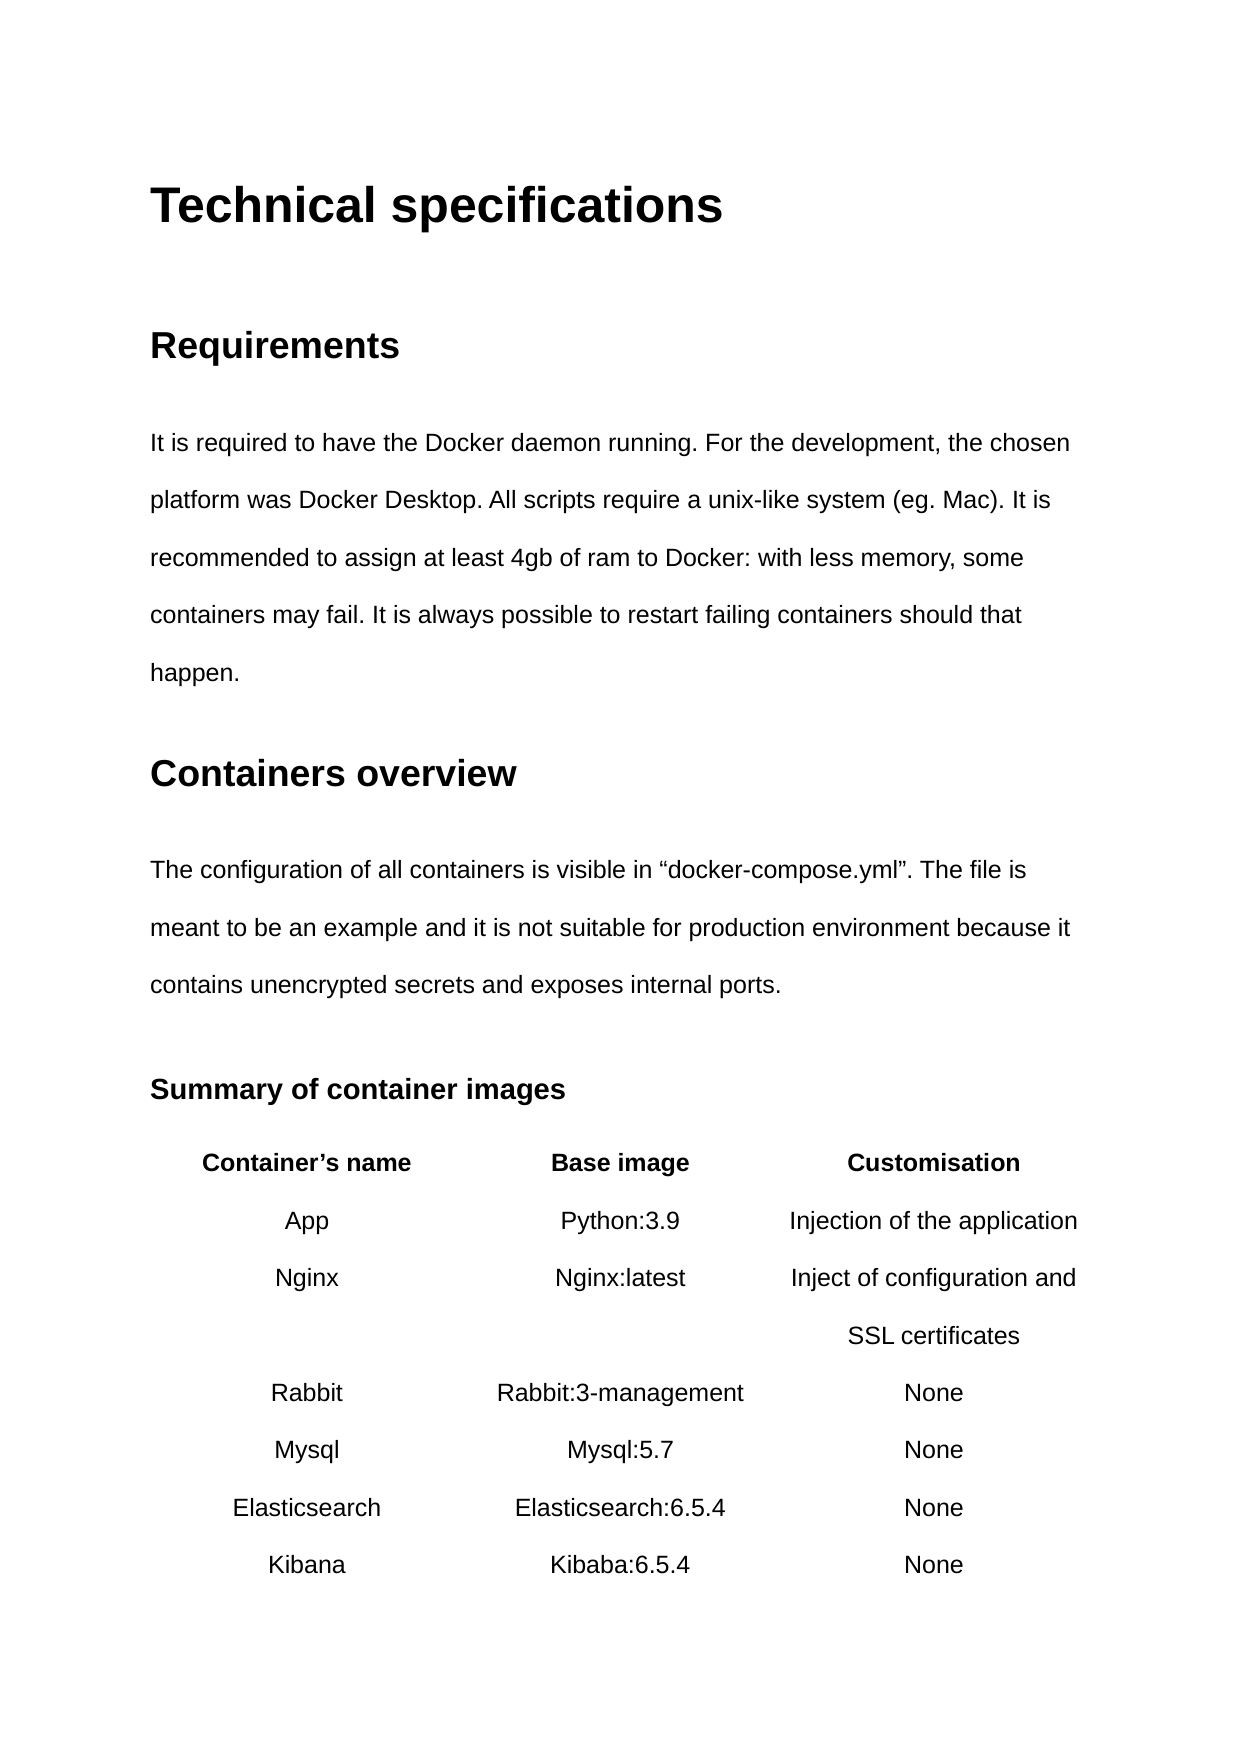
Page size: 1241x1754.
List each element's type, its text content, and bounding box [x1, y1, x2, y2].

table_cell Elasticsearch:6.5.4 [464, 1493, 777, 1550]
table_cell Kibaba:6.5.4 [464, 1550, 777, 1603]
subtitle Summary of container images [150, 1072, 1091, 1106]
table_cell Nginx [150, 1263, 463, 1378]
table_cell Rabbit:3-management [464, 1378, 777, 1435]
table_cell Mysql [150, 1435, 463, 1493]
table_cell None [777, 1493, 1091, 1550]
table_cell Kibana [150, 1550, 463, 1603]
table_cell Mysql:5.7 [464, 1435, 777, 1493]
table_header Container’s name [150, 1148, 463, 1206]
table_header Base image [464, 1148, 777, 1206]
subtitle Containers overview [150, 751, 1091, 794]
subtitle Technical specifications [150, 175, 1091, 232]
table_cell None [777, 1550, 1091, 1603]
table_cell Injection of the application [777, 1206, 1091, 1263]
text It is required to have the Docker daemon running. For the development, the chosen platform was Docker Desktop. All scripts require a unix-like system (eg. Mac). It is recommended to assign at least 4gb of ram to Docker: with less memory, some containers may fail. It is always possible to restart failing containers should that happen. [150, 428, 1091, 687]
table_cell None [777, 1378, 1091, 1435]
table_cell Python:3.9 [464, 1206, 777, 1263]
text The configuration of all containers is visible in “docker-compose.yml”. The file is meant to be an example and it is not suitable for production environment because it contains unencrypted secrets and exposes internal ports. [150, 855, 1091, 999]
table_cell Elasticsearch [150, 1493, 463, 1550]
table_cell App [150, 1206, 463, 1263]
table_cell Rabbit [150, 1378, 463, 1435]
table_cell None [777, 1435, 1091, 1493]
table_cell Inject of configuration and SSL certificates [777, 1263, 1091, 1378]
table_cell Nginx:latest [464, 1263, 777, 1378]
subtitle Requirements [150, 323, 1091, 367]
table_header Customisation [777, 1148, 1091, 1206]
